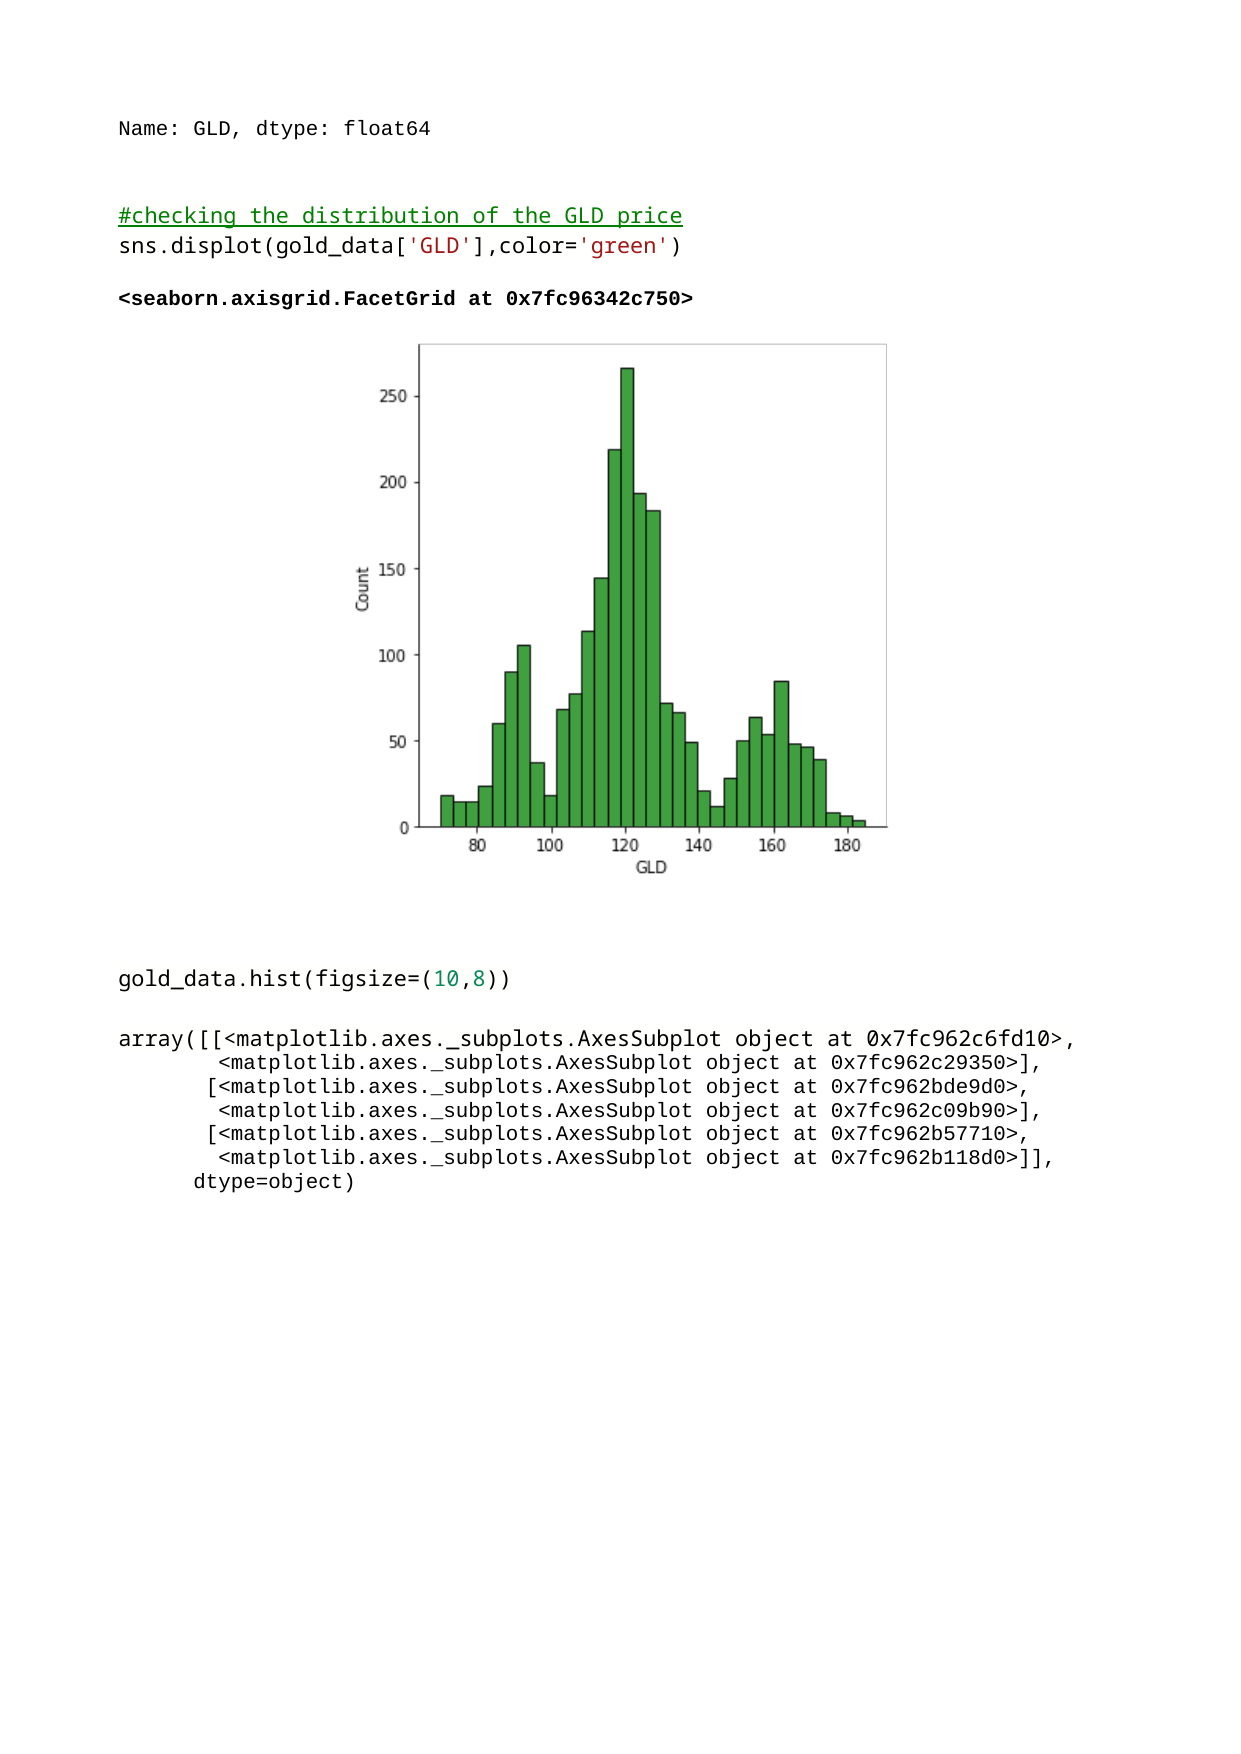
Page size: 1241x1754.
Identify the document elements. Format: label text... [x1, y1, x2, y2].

text Name: GLD, dtype: float64 [118, 118, 1122, 142]
text [<matplotlib.axes._subplots.AxesSubplot object at 0x7fc962b57710>, [118, 1123, 1122, 1147]
text dtype=object) [118, 1171, 1122, 1194]
text <matplotlib.axes._subplots.AxesSubplot object at 0x7fc962b118d0>]], [118, 1147, 1122, 1171]
text <seaborn.axisgrid.FacetGrid at 0x7fc96342c750> [118, 288, 1122, 312]
text <matplotlib.axes._subplots.AxesSubplot object at 0x7fc962c29350>], [118, 1052, 1122, 1076]
text <matplotlib.axes._subplots.AxesSubplot object at 0x7fc962c09b90>], [118, 1100, 1122, 1123]
picture [345, 335, 895, 886]
text array([[<matplotlib.axes._subplots.AxesSubplot object at 0x7fc962c6fd10>, [118, 1023, 1122, 1052]
text sns.displot(gold_data['GLD'],color='green') [118, 230, 1122, 259]
text [<matplotlib.axes._subplots.AxesSubplot object at 0x7fc962bde9d0>, [118, 1076, 1122, 1100]
text gold_data.hist(figsize=(10,8)) [118, 963, 1122, 993]
text #checking the distribution of the GLD price [118, 200, 1122, 230]
